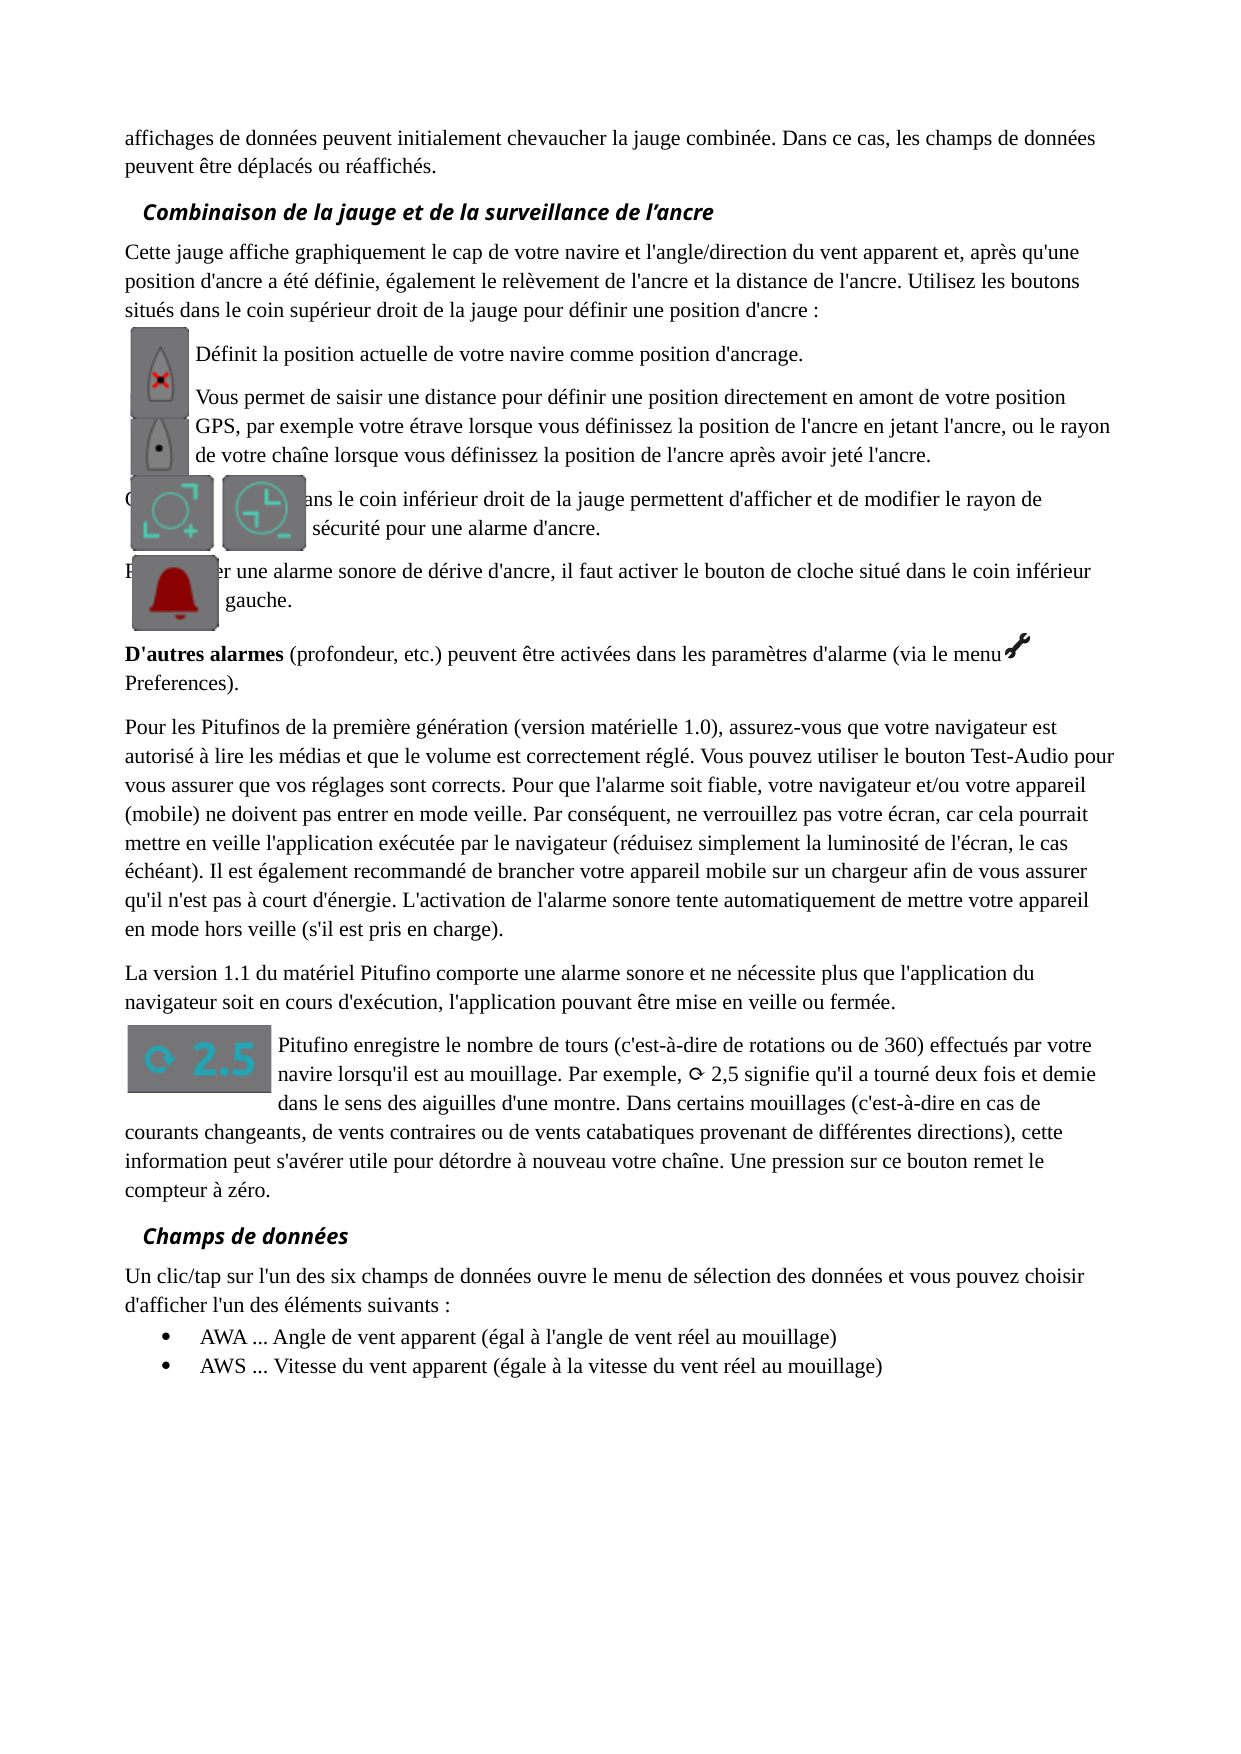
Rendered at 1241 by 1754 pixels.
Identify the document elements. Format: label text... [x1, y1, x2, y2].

picture [127, 1025, 272, 1093]
text D'autres alarmes (profondeur, etc.) peuvent être activées dans les paramètres d'alarme (via le menu Preferences). [124, 631, 1116, 695]
text Vous permet de saisir une distance pour définir une position directement en amont de votre position GPS, par exemple votre étrave lorsque vous définissez la position de l'ancre en jetant l'ancre, ou le rayon de votre chaîne lorsque vous définissez la position de l'ancre après avoir jeté l'ancre. [189, 384, 1116, 467]
text Cette jauge affiche graphiquement le cap de votre navire et l'angle/direction du vent apparent et, après qu'une position d'ancre a été définie, également le relèvement de l'ancre et la distance de l'ancre. Utilisez les boutons situés dans le coin supérieur droit de la jauge pour définir une position d'ancre : [124, 239, 1116, 322]
text Définit la position actuelle de votre navire comme position d'ancrage. [189, 341, 1116, 366]
text Pour les Pitufinos de la première génération (version matérielle 1.0), assurez-vous que votre navigateur est autorisé à lire les médias et que le volume est correctement réglé. Vous pouvez utiliser le bouton Test-Audio pour vous assurer que vos réglages sont corrects. Pour que l'alarme soit fiable, votre navigateur et/ou votre appareil (mobile) ne doivent pas entrer en mode veille. Par conséquent, ne verrouillez pas votre écran, car cela pourrait mettre en veille l'application exécutée par le navigateur (réduisez simplement la luminosité de l'écran, le cas échéant). Il est également recommandé de brancher votre appareil mobile sur un chargeur afin de vous assurer qu'il n'est pas à court d'énergie. L'activation de l'alarme sonore tente automatiquement de mettre votre appareil en mode hors veille (s'il est pris en charge). [124, 714, 1116, 942]
text Pitufino enregistre le nombre de tours (c'est-à-dire de rotations ou de 360) effectués par votre navire lorsqu'il est au mouillage. Par exemple, ⟳ 2,5 signifie qu'il a tourné deux fois et demie dans le sens des aiguilles d'une montre. Dans certains mouillages (c'est-à-dire en cas de courants changeants, de vents contraires ou de vents catabatiques provenant de différentes directions), cette information peut s'avérer utile pour détordre à nouveau votre chaîne. Une pression sur ce bouton remet le compteur à zéro. [124, 1032, 1116, 1202]
picture [130, 327, 307, 551]
text affichages de données peuvent initialement chevaucher la jauge combinée. Dans ce cas, les champs de données peuvent être déplacés ou réaffichés. [124, 124, 1116, 179]
text Ces boutons situés dans le coin inférieur droit de la jauge permettent d'afficher et de modifier le rayon de sécurité pour une alarme d'ancre. [307, 486, 1116, 540]
picture [1002, 630, 1033, 662]
list AWS ... Vitesse du vent apparent (égale à la vitesse du vent réel au mouillage) [162, 1353, 1116, 1378]
picture [132, 555, 219, 631]
text La version 1.1 du matériel Pitufino comporte une alarme sonore et ne nécessite plus que l'application du navigateur soit en cours d'exécution, l'application pouvant être mise en veille ou fermée. [124, 960, 1116, 1014]
subtitle Combinaison de la jauge et de la surveillance de l’ancre [142, 197, 1116, 227]
subtitle Champs de données [142, 1221, 1116, 1251]
list AWA ... Angle de vent apparent (égal à l'angle de vent réel au mouillage) [162, 1324, 1116, 1349]
text Un clic/tap sur l'un des six champs de données ouvre le menu de sélection des données et vous pouvez choisir d'afficher l'un des éléments suivants : [124, 1263, 1116, 1317]
text Pour activer une alarme sonore de dérive d'ancre, il faut activer le bouton de cloche situé dans le coin inférieur gauche. [219, 558, 1116, 612]
